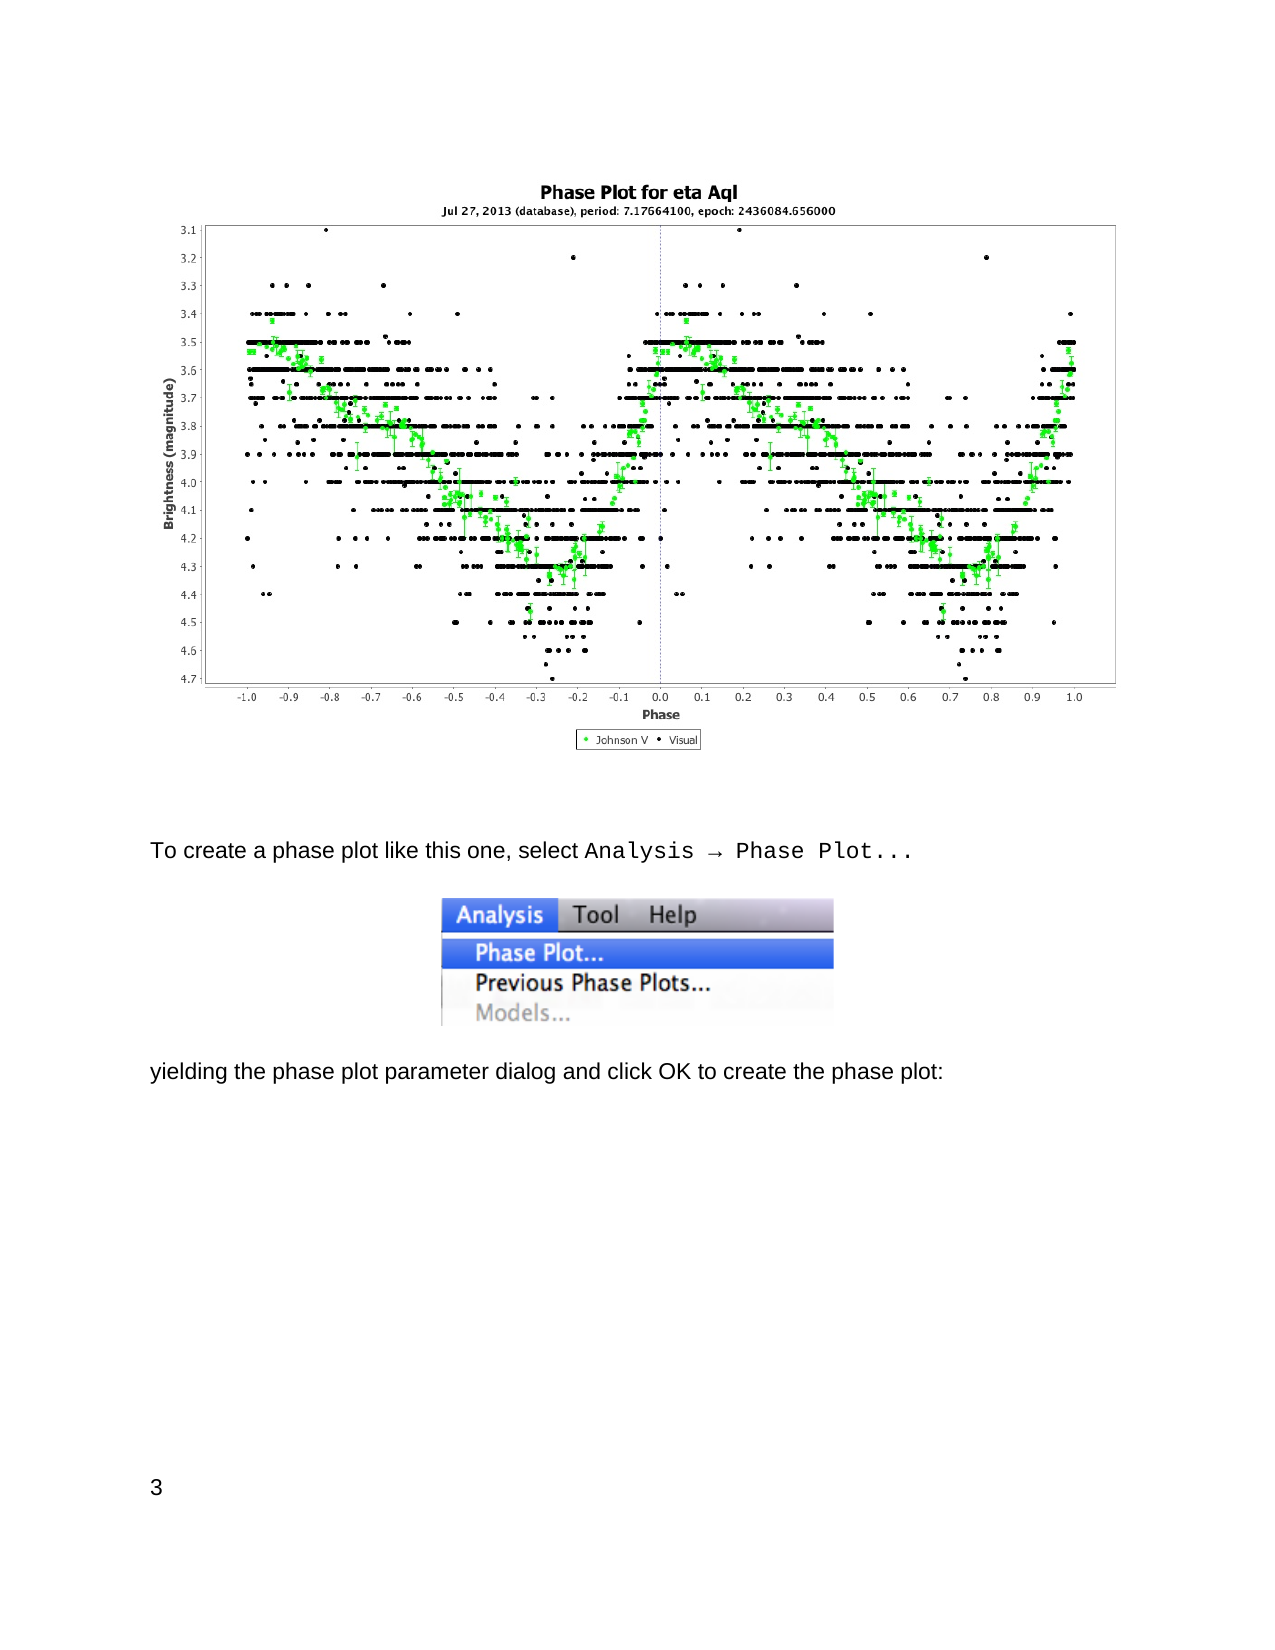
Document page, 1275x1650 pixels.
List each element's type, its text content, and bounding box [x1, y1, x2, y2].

text yielding the phase plot parameter dialog and click OK to create the phase plot: [150, 1059, 1125, 1084]
table_header [150, 750, 1125, 779]
picture [441, 898, 834, 1026]
text To create a phase plot like this one, select Analysis → Phase Plot... [150, 838, 1125, 866]
picture [150, 179, 1125, 750]
